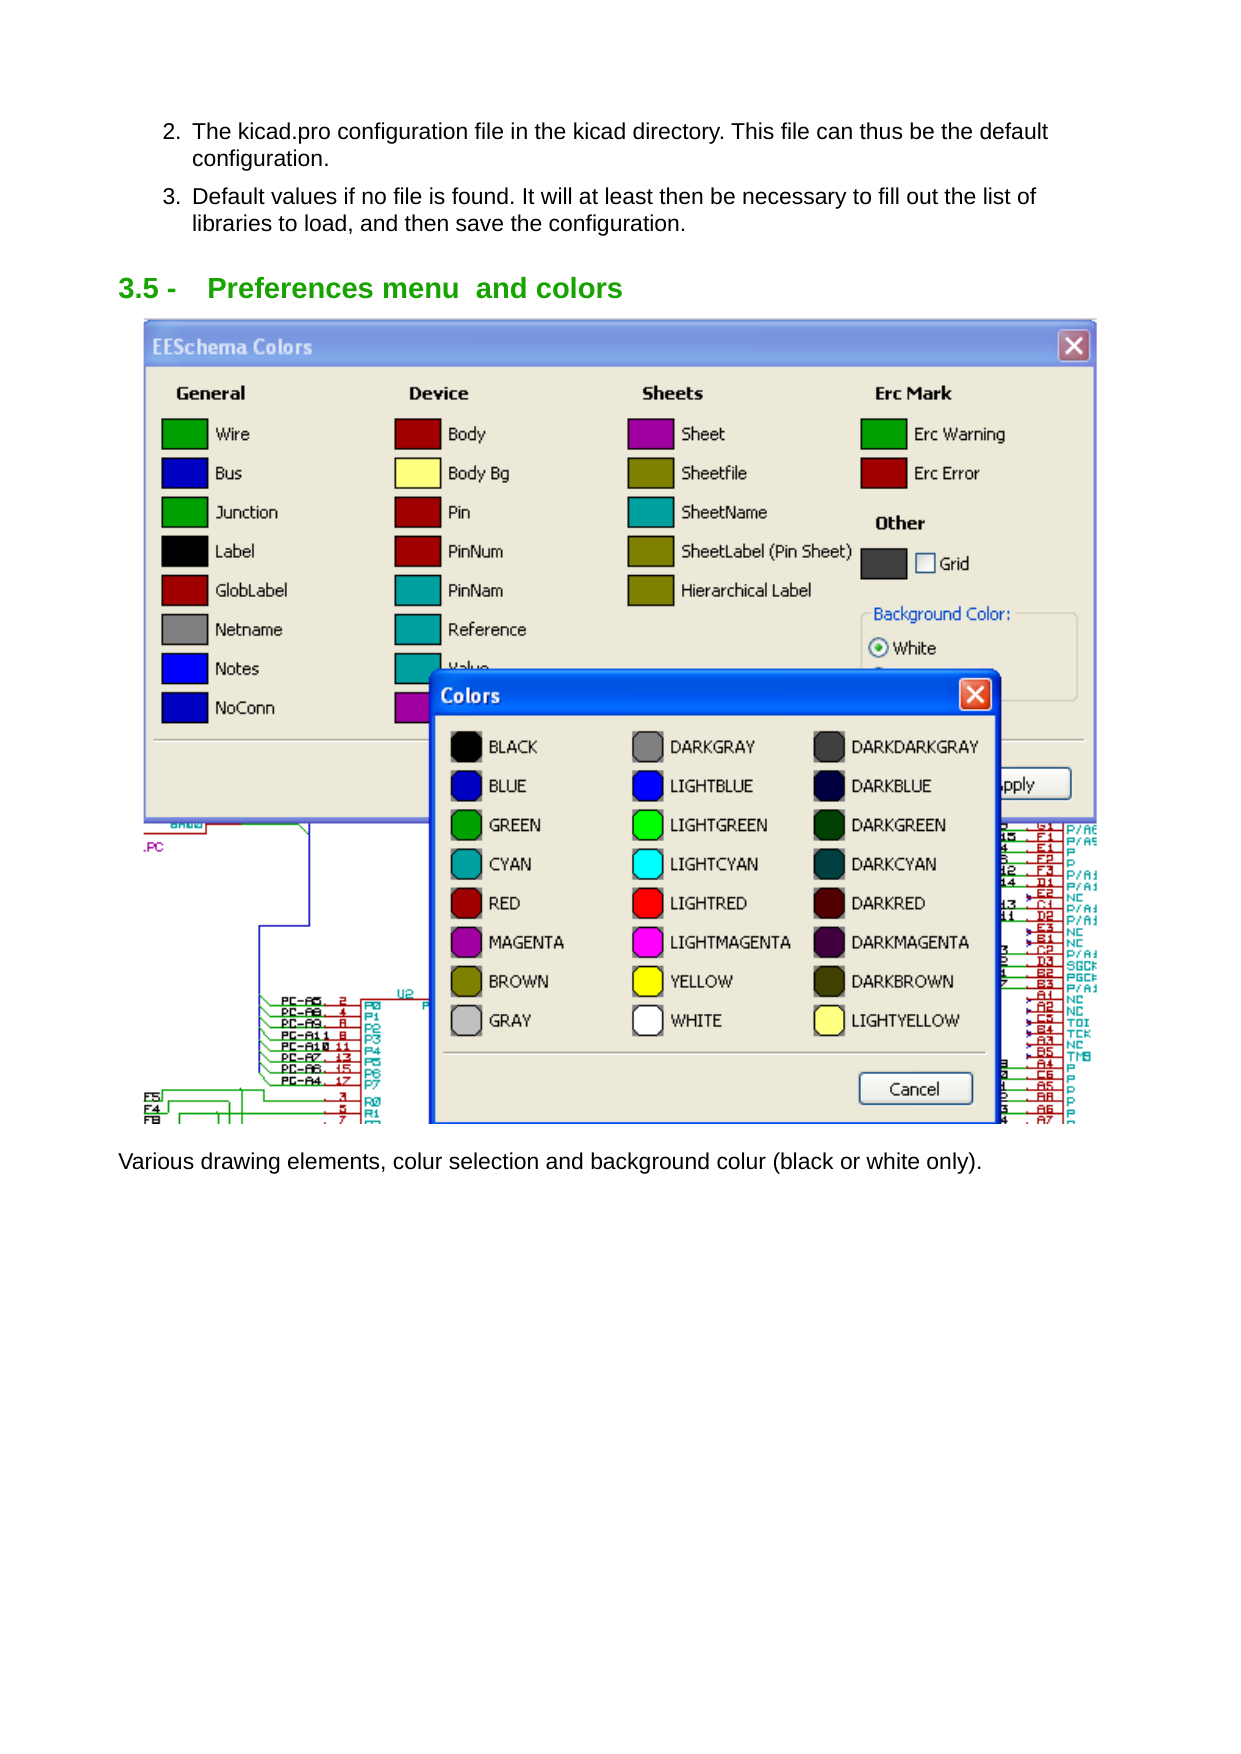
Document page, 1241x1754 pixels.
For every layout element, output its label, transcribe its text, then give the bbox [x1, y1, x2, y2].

text Various drawing elements, colur selection and background colur (black or white only). [118, 1148, 1122, 1175]
picture [143, 317, 1097, 1124]
list Default values if no file is found. It will at least then be necessary to fill out the list of libraries to load, and then save the configuration. [162, 183, 1122, 236]
list The kicad.pro configuration file in the kicad directory. This file can thus be the default configuration. [162, 118, 1122, 171]
subtitle Preferences menu and colors [118, 272, 1122, 305]
